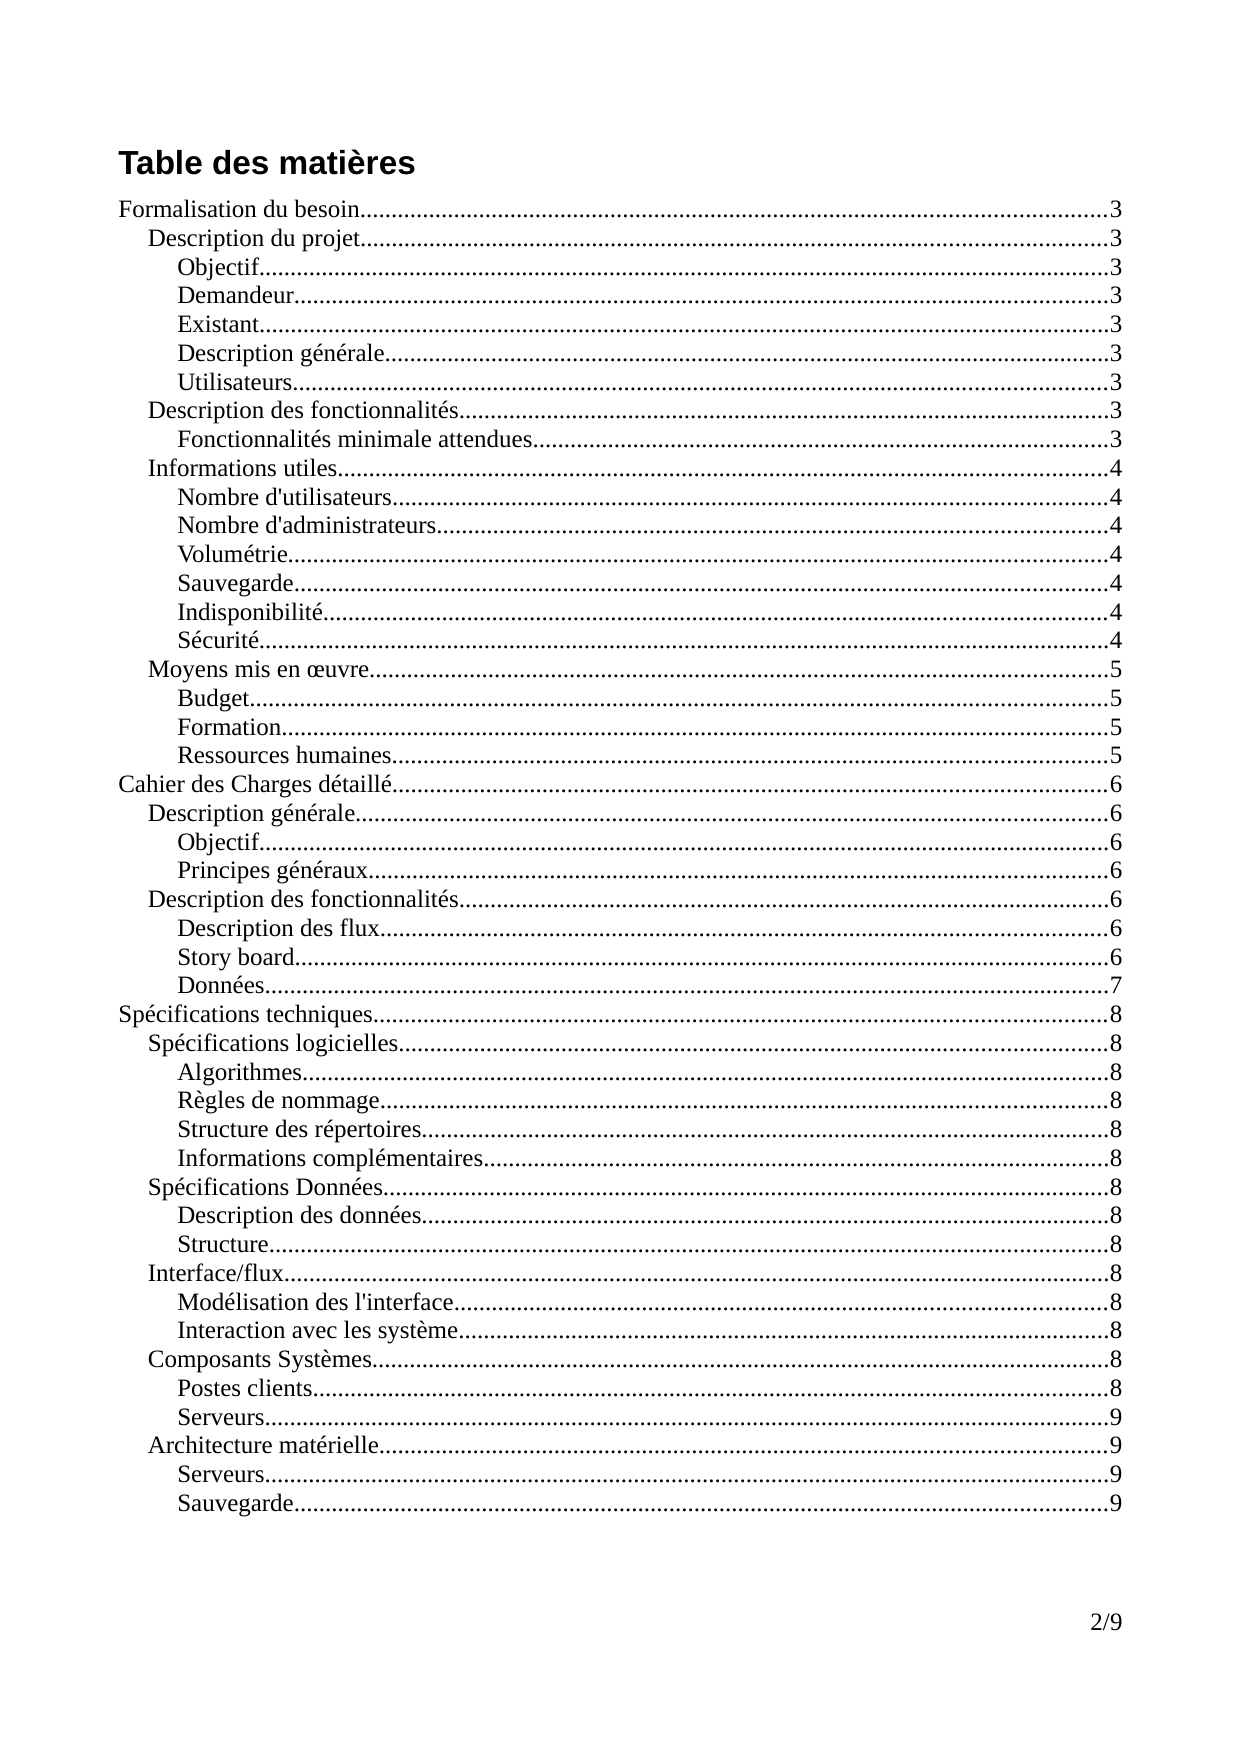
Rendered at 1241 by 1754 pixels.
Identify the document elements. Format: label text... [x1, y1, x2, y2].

text Formalisation du besoin 3 [118, 194, 1122, 223]
text Volumétrie 4 [177, 539, 1122, 568]
text Composants Systèmes 8 [148, 1344, 1122, 1373]
text Informations complémentaires 8 [177, 1143, 1122, 1172]
text Structure 8 [177, 1229, 1122, 1258]
text Structure des répertoires 8 [177, 1114, 1122, 1143]
text Description générale 6 [148, 798, 1122, 827]
text Postes clients 8 [177, 1373, 1122, 1402]
subtitle Table des matières [118, 143, 1122, 182]
text Spécifications logicielles 8 [148, 1028, 1122, 1057]
text Description générale 3 [177, 338, 1122, 367]
text Sauvegarde 9 [177, 1488, 1122, 1517]
text Moyens mis en œuvre 5 [148, 654, 1122, 683]
text Description du projet 3 [148, 223, 1122, 252]
text Sécurité 4 [177, 625, 1122, 654]
text Spécifications techniques 8 [118, 999, 1122, 1028]
text Interface/flux 8 [148, 1258, 1122, 1287]
text Description des fonctionnalités 3 [148, 395, 1122, 424]
text Nombre d'administrateurs 4 [177, 510, 1122, 539]
text Serveurs 9 [177, 1402, 1122, 1430]
text Sauvegarde 4 [177, 568, 1122, 597]
text Description des données 8 [177, 1200, 1122, 1229]
text Budget 5 [177, 683, 1122, 712]
text Description des fonctionnalités 6 [148, 884, 1122, 913]
text Fonctionnalités minimale attendues 3 [177, 424, 1122, 453]
text Architecture matérielle 9 [148, 1430, 1122, 1459]
text Informations utiles 4 [148, 453, 1122, 482]
text Algorithmes 8 [177, 1057, 1122, 1085]
text Données 7 [177, 970, 1122, 999]
text Règles de nommage 8 [177, 1085, 1122, 1114]
text Objectif 3 [177, 252, 1122, 280]
text Formation 5 [177, 712, 1122, 740]
text Description des flux 6 [177, 913, 1122, 942]
text Demandeur 3 [177, 280, 1122, 309]
text Ressources humaines 5 [177, 740, 1122, 769]
text Existant 3 [177, 309, 1122, 338]
text Interaction avec les système 8 [177, 1315, 1122, 1344]
text Spécifications Données 8 [148, 1172, 1122, 1200]
text Objectif 6 [177, 827, 1122, 855]
text Utilisateurs 3 [177, 367, 1122, 395]
text Cahier des Charges détaillé 6 [118, 769, 1122, 798]
text Modélisation des l'interface 8 [177, 1287, 1122, 1315]
text Indisponibilité 4 [177, 597, 1122, 625]
text Serveurs 9 [177, 1459, 1122, 1488]
text Nombre d'utilisateurs 4 [177, 482, 1122, 510]
text Principes généraux 6 [177, 855, 1122, 884]
text Story board 6 [177, 942, 1122, 970]
